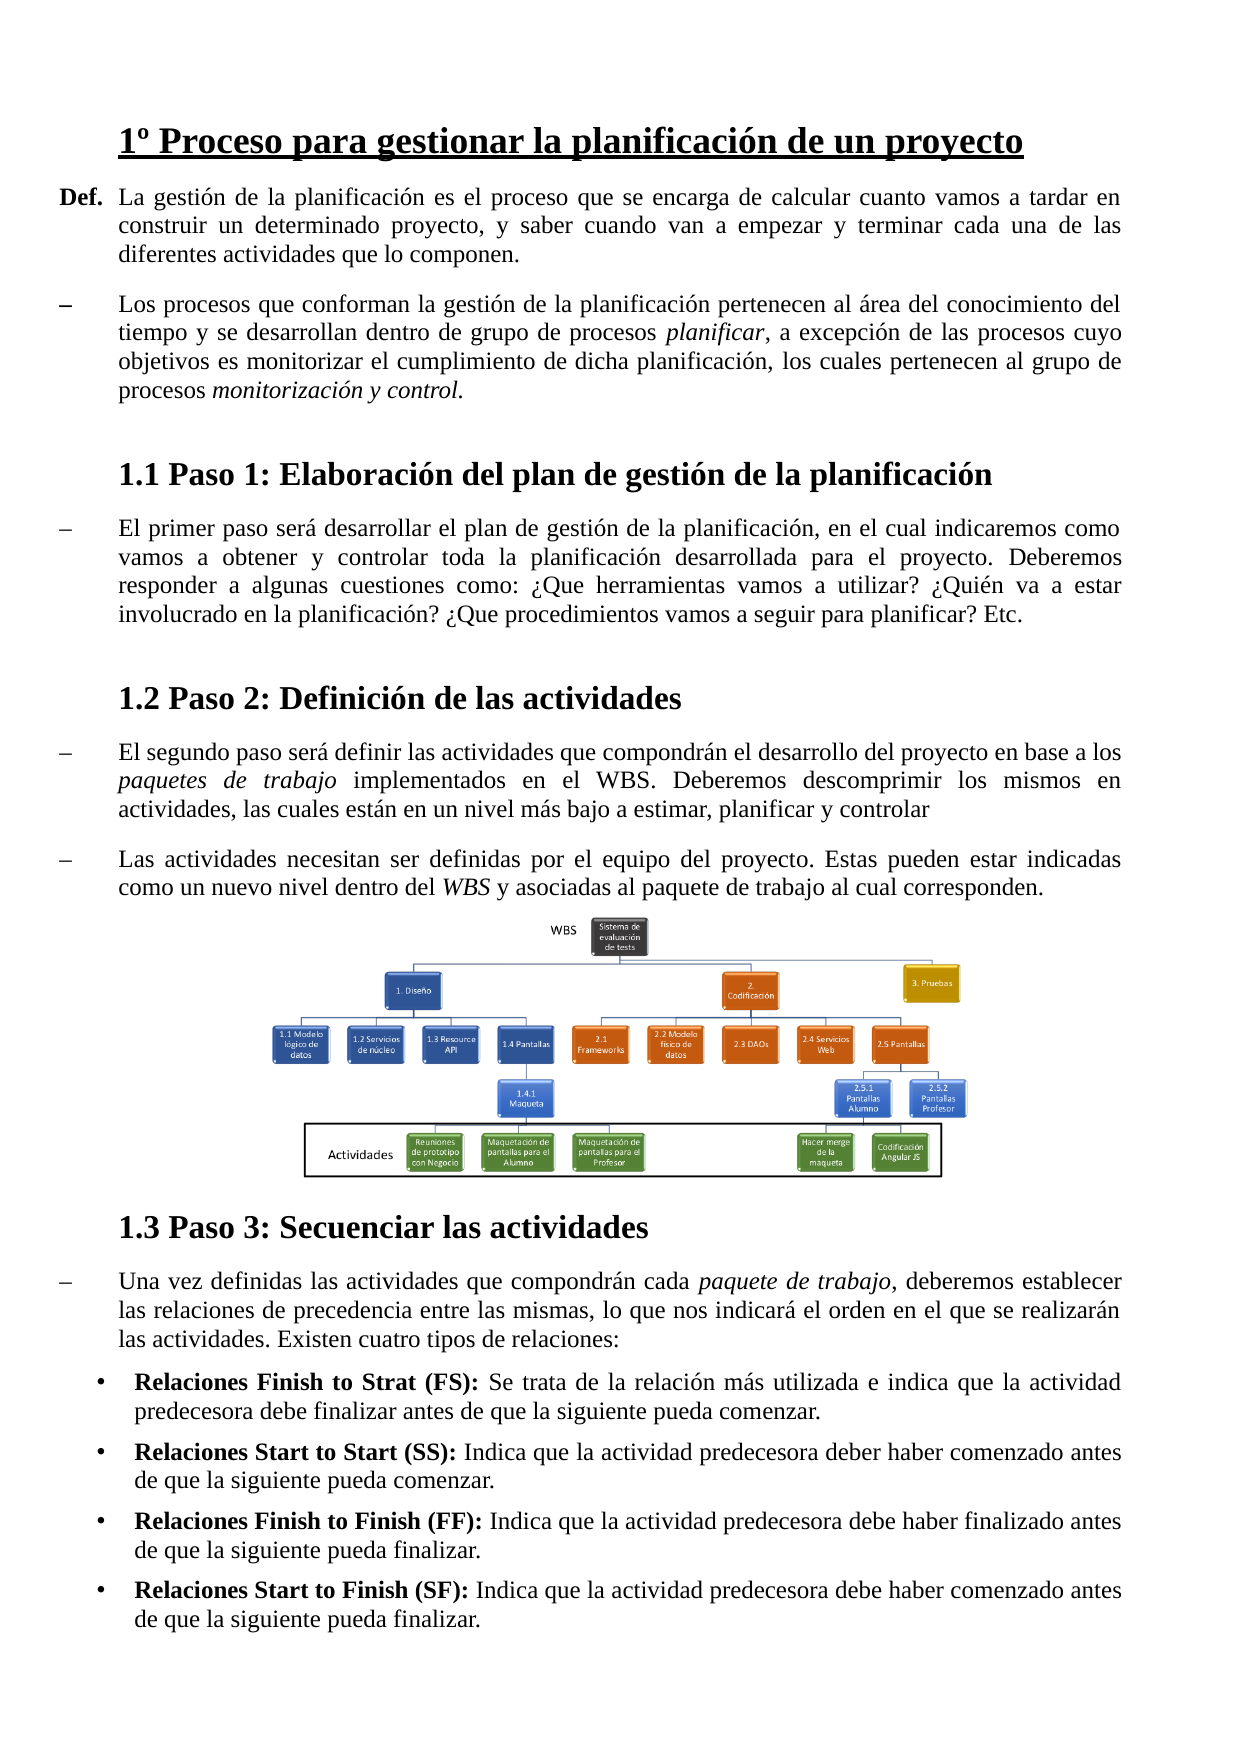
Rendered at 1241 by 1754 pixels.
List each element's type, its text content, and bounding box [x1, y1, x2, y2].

text – Los procesos que conforman la gestión de la planificación pertenecen al área del conocimiento del tiempo y se desarrollan dentro de grupo de procesos planificar, a excepción de las procesos cuyo objetivos es monitorizar el cumplimiento de dicha planificación, los cuales pertenecen al grupo de procesos monitorización y control. [59, 289, 1122, 404]
list Relaciones Start to Finish (SF): Indica que la actividad predecesora debe haber comenzado antes de que la siguiente pueda finalizar. [97, 1575, 1122, 1633]
list Relaciones Finish to Strat (FS): Se trata de la relación más utilizada e indica que la actividad predecesora debe finalizar antes de que la siguiente pueda comenzar. [97, 1367, 1122, 1425]
text Def. La gestión de la planificación es el proceso que se encarga de calcular cuanto vamos a tardar en construir un determinado proyecto, y saber cuando van a empezar y terminar cada una de las diferentes actividades que lo componen. [59, 182, 1122, 268]
text – Una vez definidas las actividades que compondrán cada paquete de trabajo, deberemos establecer las relaciones de precedencia entre las mismas, lo que nos indicará el orden en el que se realizarán las actividades. Existen cuatro tipos de relaciones: [59, 1266, 1122, 1352]
text 1º Proceso para gestionar la planificación de un proyecto [118, 118, 1122, 161]
text – Las actividades necesitan ser definidas por el equipo del proyecto. Estas pueden estar indicadas como un nuevo nivel dentro del WBS y asociadas al paquete de trabajo al cual corresponden. [59, 844, 1122, 901]
list Relaciones Finish to Finish (FF): Indica que la actividad predecesora debe haber finalizado antes de que la siguiente pueda finalizar. [97, 1506, 1122, 1563]
text 1.3 Paso 3: Secuenciar las actividades [118, 951, 1122, 1246]
list Relaciones Start to Start (SS): Indica que la actividad predecesora deber haber comenzado antes de que la siguiente pueda comenzar. [97, 1437, 1122, 1494]
text 1.1 Paso 1: Elaboración del plan de gestión de la planificación [118, 454, 1122, 492]
text 1.2 Paso 2: Definición de las actividades [118, 678, 1122, 716]
picture [266, 913, 974, 1187]
text – El primer paso será desarrollar el plan de gestión de la planificación, en el cual indicaremos como vamos a obtener y controlar toda la planificación desarrollada para el proyecto. Deberemos responder a algunas cuestiones como: ¿Que herramientas vamos a utilizar? ¿Quién va a estar involucrado en la planificación? ¿Que procedimientos vamos a seguir para planificar? Etc. [59, 513, 1122, 628]
text – El segundo paso será definir las actividades que compondrán el desarrollo del proyecto en base a los paquetes de trabajo implementados en el WBS. Deberemos descomprimir los mismos en actividades, las cuales están en un nivel más bajo a estimar, planificar y controlar [59, 737, 1122, 823]
